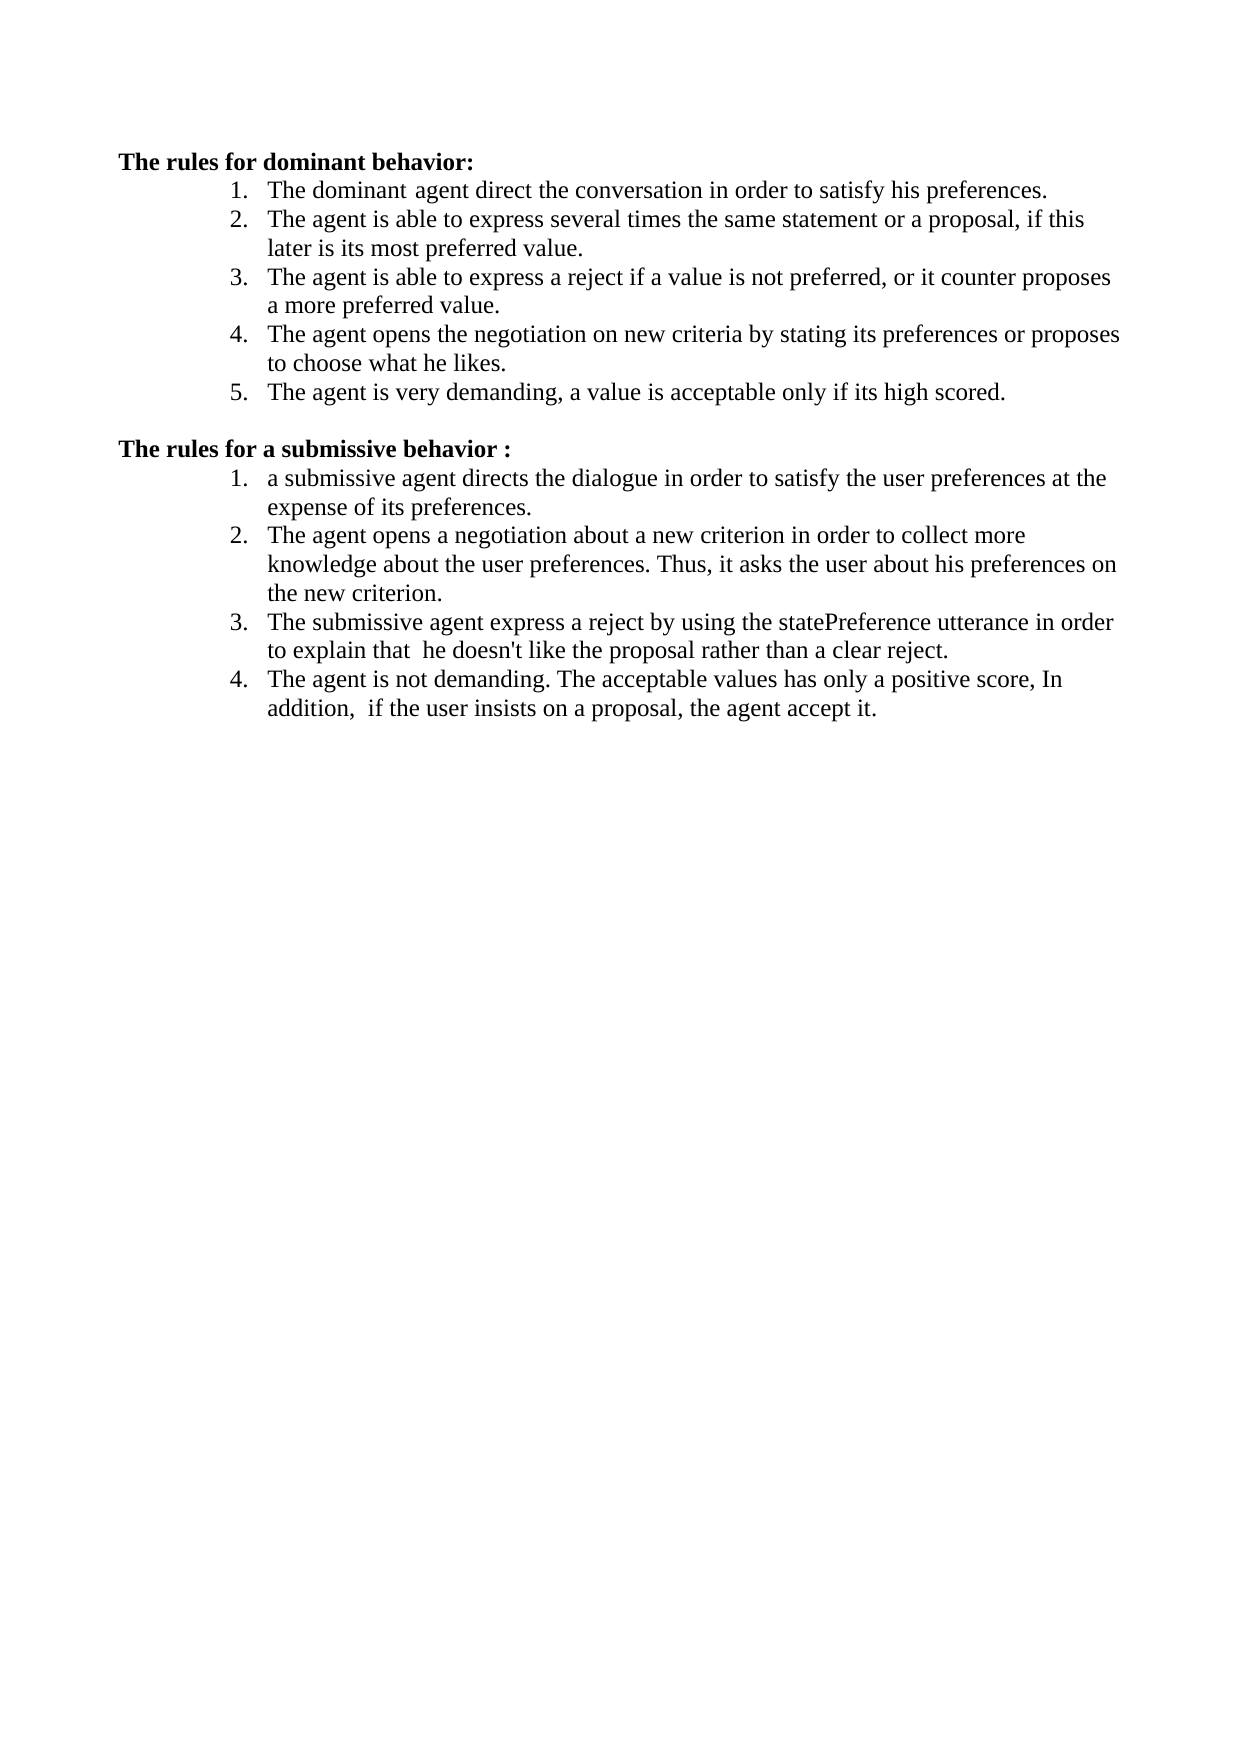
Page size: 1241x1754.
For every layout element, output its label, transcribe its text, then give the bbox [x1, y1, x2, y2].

list The agent opens a negotiation about a new criterion in order to collect more knowledge about the user preferences. Thus, it asks the user about his preferences on the new criterion. [229, 521, 1122, 607]
list The agent is not demanding. The acceptable values has only a positive score, In addition, if the user insists on a proposal, the agent accept it. [229, 664, 1122, 722]
list The submissive agent express a reject by using the statePreference utterance in order to explain that he doesn't like the proposal rather than a clear reject. [229, 607, 1122, 664]
list The dominant agent direct the conversation in order to satisfy his preferences. [229, 176, 1122, 204]
list a submissive agent directs the dialogue in order to satisfy the user preferences at the expense of its preferences. [229, 463, 1122, 521]
list The agent is very demanding, a value is acceptable only if its high scored. [229, 377, 1122, 406]
list The agent opens the negotiation on new criteria by stating its preferences or proposes to choose what he likes. [229, 319, 1122, 377]
text The rules for dominant behavior: [118, 147, 1122, 176]
list The agent is able to express a reject if a value is not preferred, or it counter proposes a more preferred value. [229, 262, 1122, 319]
list The agent is able to express several times the same statement or a proposal, if this later is its most preferred value. [229, 204, 1122, 262]
text The rules for a submissive behavior : [118, 434, 1122, 463]
